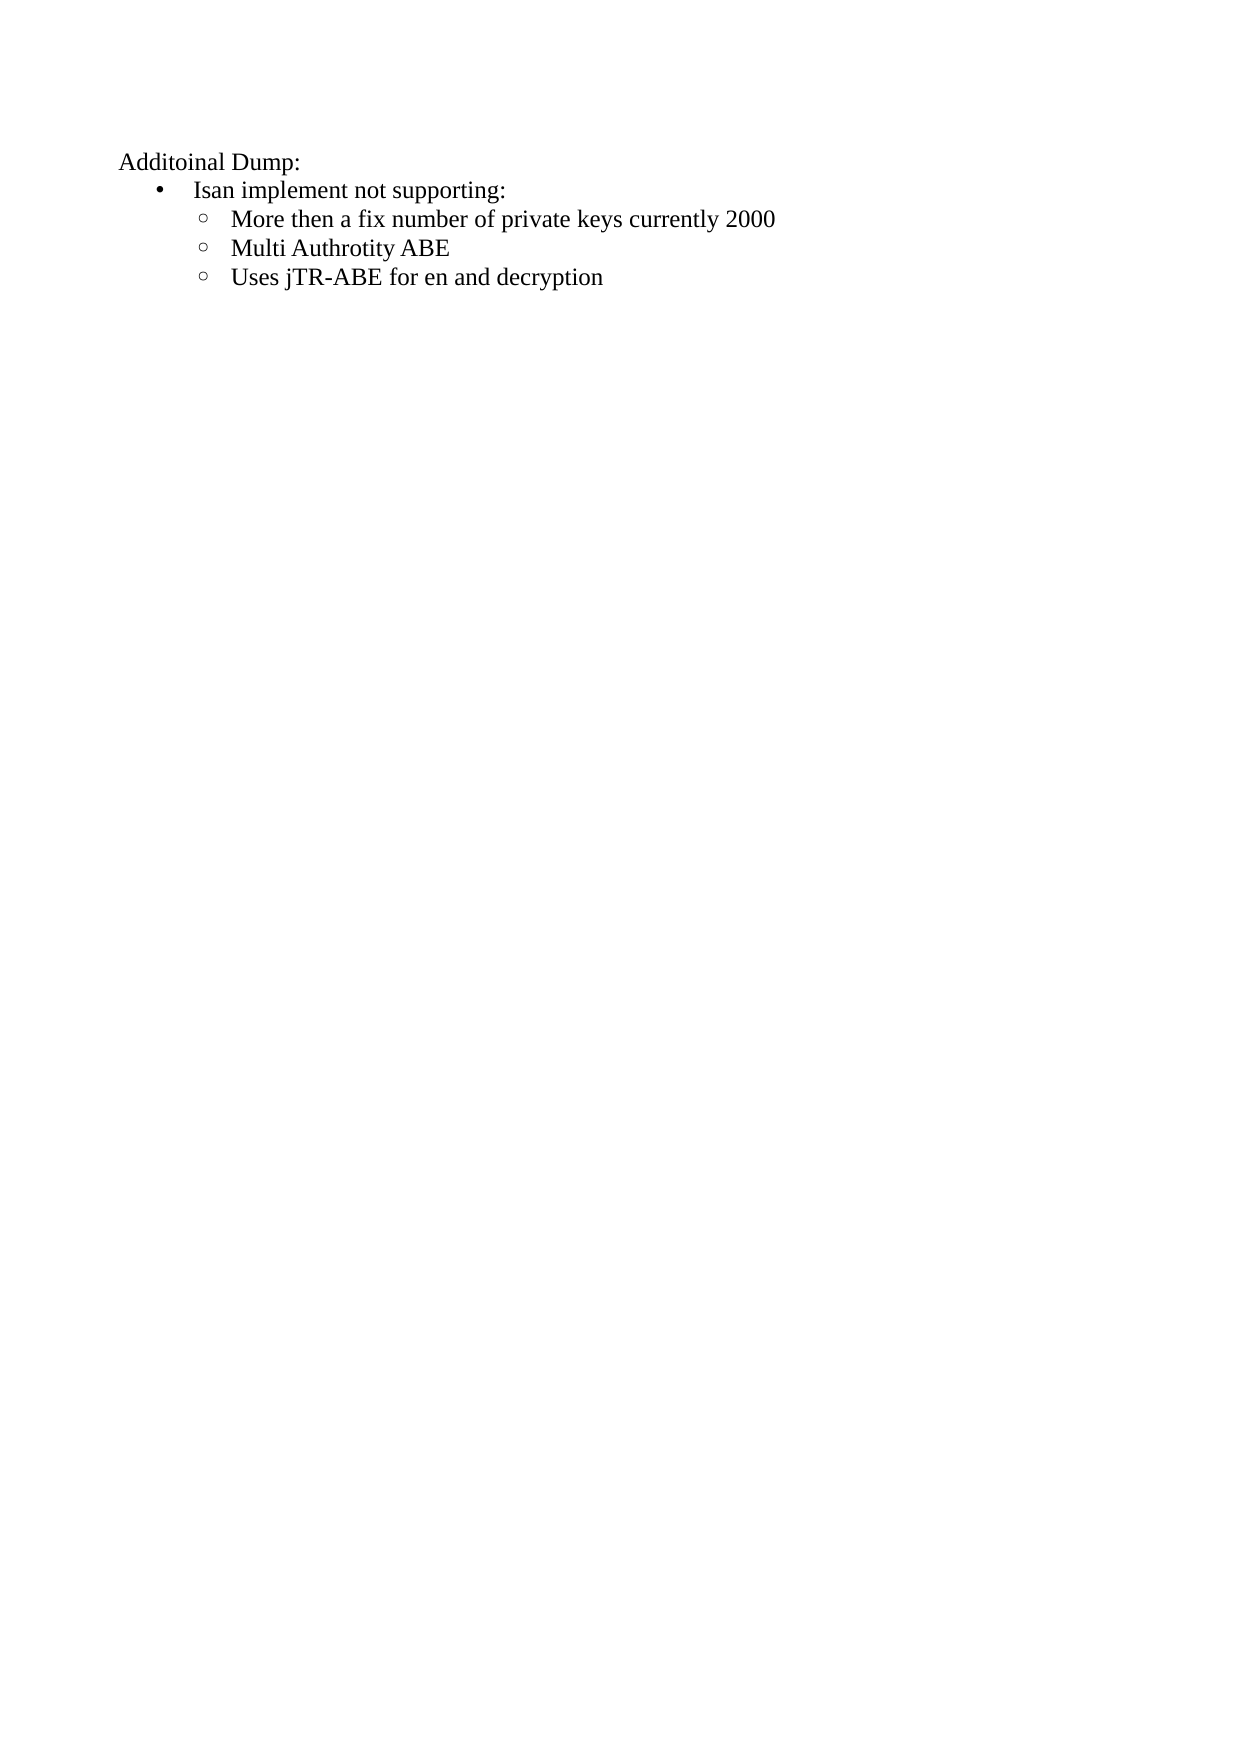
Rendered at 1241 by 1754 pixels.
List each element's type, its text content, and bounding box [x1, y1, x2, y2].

text Additoinal Dump: [118, 147, 1122, 176]
list Uses jTR-ABE for en and decryption [193, 262, 1122, 291]
list Multi Authrotity ABE [193, 233, 1122, 262]
list Isan implement not supporting: [156, 176, 1122, 204]
list More then a fix number of private keys currently 2000 [193, 204, 1122, 233]
